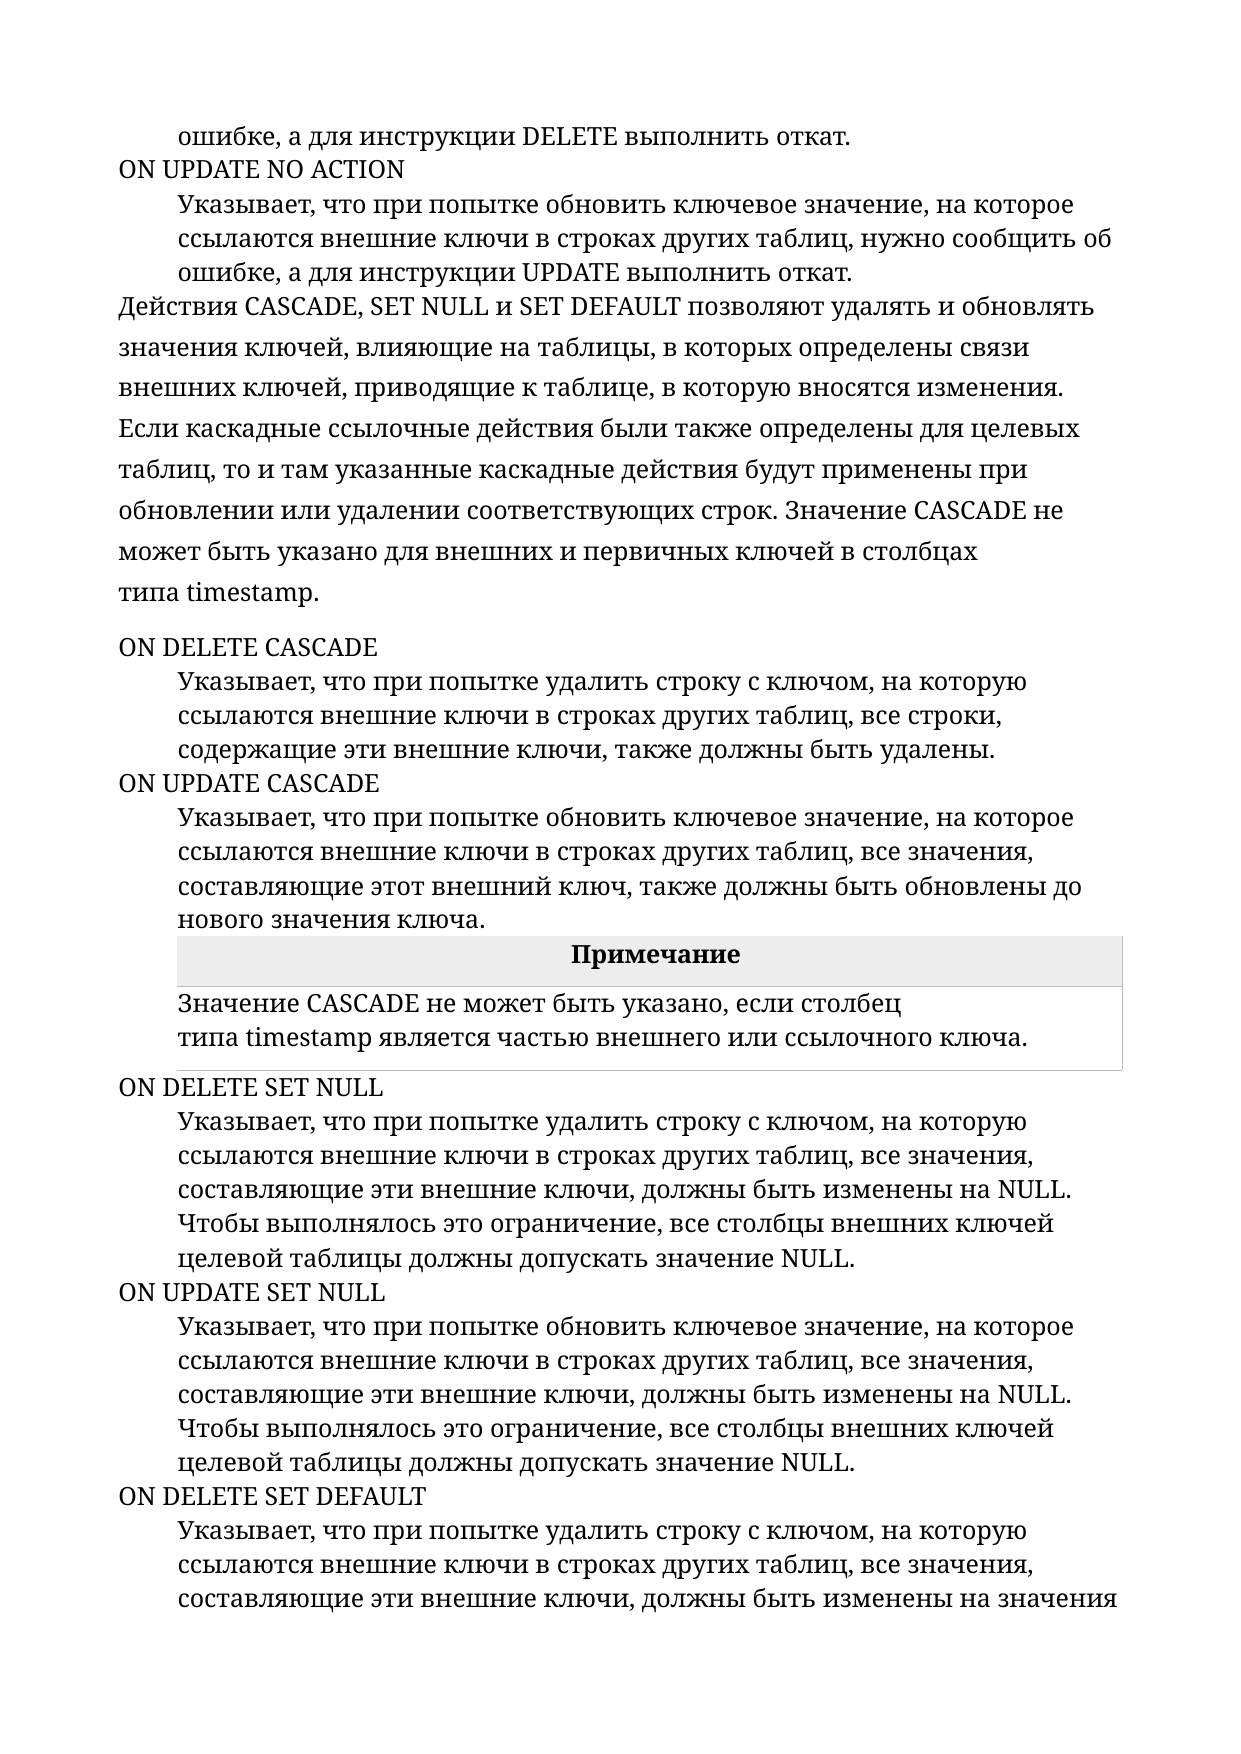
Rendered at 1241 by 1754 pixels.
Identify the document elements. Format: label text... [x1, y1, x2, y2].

text Действия CASCADE, SET NULL и SET DEFAULT позволяют удалять и обновлять значения ключей, влияющие на таблицы, в которых определены связи внешних ключей, приводящие к таблице, в которую вносятся изменения. Если каскадные ссылочные действия были также определены для целевых таблиц, то и там указанные каскадные действия будут применены при обновлении или удалении соответствующих строк. Значение CASCADE не может быть указано для внешних и первичных ключей в столбцах типа timestamp. [118, 288, 1122, 608]
list Указывает, что при попытке обновить ключевое значение, на которое ссылаются внешние ключи в строках других таблиц, все значения, составляющие эти внешние ключи, должны быть изменены на NULL. Чтобы выполнялось это ограничение, все столбцы внешних ключей целевой таблицы должны допускать значение NULL. [177, 1308, 1122, 1479]
list Указывает, что при попытке удалить строку с ключом, на которую ссылаются внешние ключи в строках других таблиц, все значения, составляющие эти внешние ключи, должны быть изменены на значения [177, 1513, 1122, 1615]
subtitle ON UPDATE NO ACTION [118, 152, 1122, 186]
subtitle ON DELETE CASCADE [118, 630, 1122, 664]
subtitle ON DELETE SET NULL [118, 1070, 1122, 1104]
picture [545, 941, 571, 963]
table_cell Значение CASCADE не может быть указано, если столбец типа timestamp является частью внешнего или ссылочного ключа. [177, 987, 1122, 1070]
list Указывает, что при попытке удалить строку с ключом, на которую ссылаются внешние ключи в строках других таблиц, все значения, составляющие эти внешние ключи, должны быть изменены на NULL. Чтобы выполнялось это ограничение, все столбцы внешних ключей целевой таблицы должны допускать значение NULL. [177, 1104, 1122, 1274]
list ошибке, а для инструкции DELETE выполнить откат. [177, 118, 1122, 152]
subtitle ON UPDATE CASCADE [118, 766, 1122, 800]
list Указывает, что при попытке обновить ключевое значение, на которое ссылаются внешние ключи в строках других таблиц, все значения, составляющие этот внешний ключ, также должны быть обновлены до нового значения ключа. [177, 800, 1122, 936]
table_header Примечание [177, 936, 1122, 986]
list Указывает, что при попытке обновить ключевое значение, на которое ссылаются внешние ключи в строках других таблиц, нужно сообщить об ошибке, а для инструкции UPDATE выполнить откат. [177, 186, 1122, 288]
subtitle ON UPDATE SET NULL [118, 1274, 1122, 1308]
subtitle ON DELETE SET DEFAULT [118, 1479, 1122, 1513]
list Указывает, что при попытке удалить строку с ключом, на которую ссылаются внешние ключи в строках других таблиц, все строки, содержащие эти внешние ключи, также должны быть удалены. [177, 664, 1122, 766]
